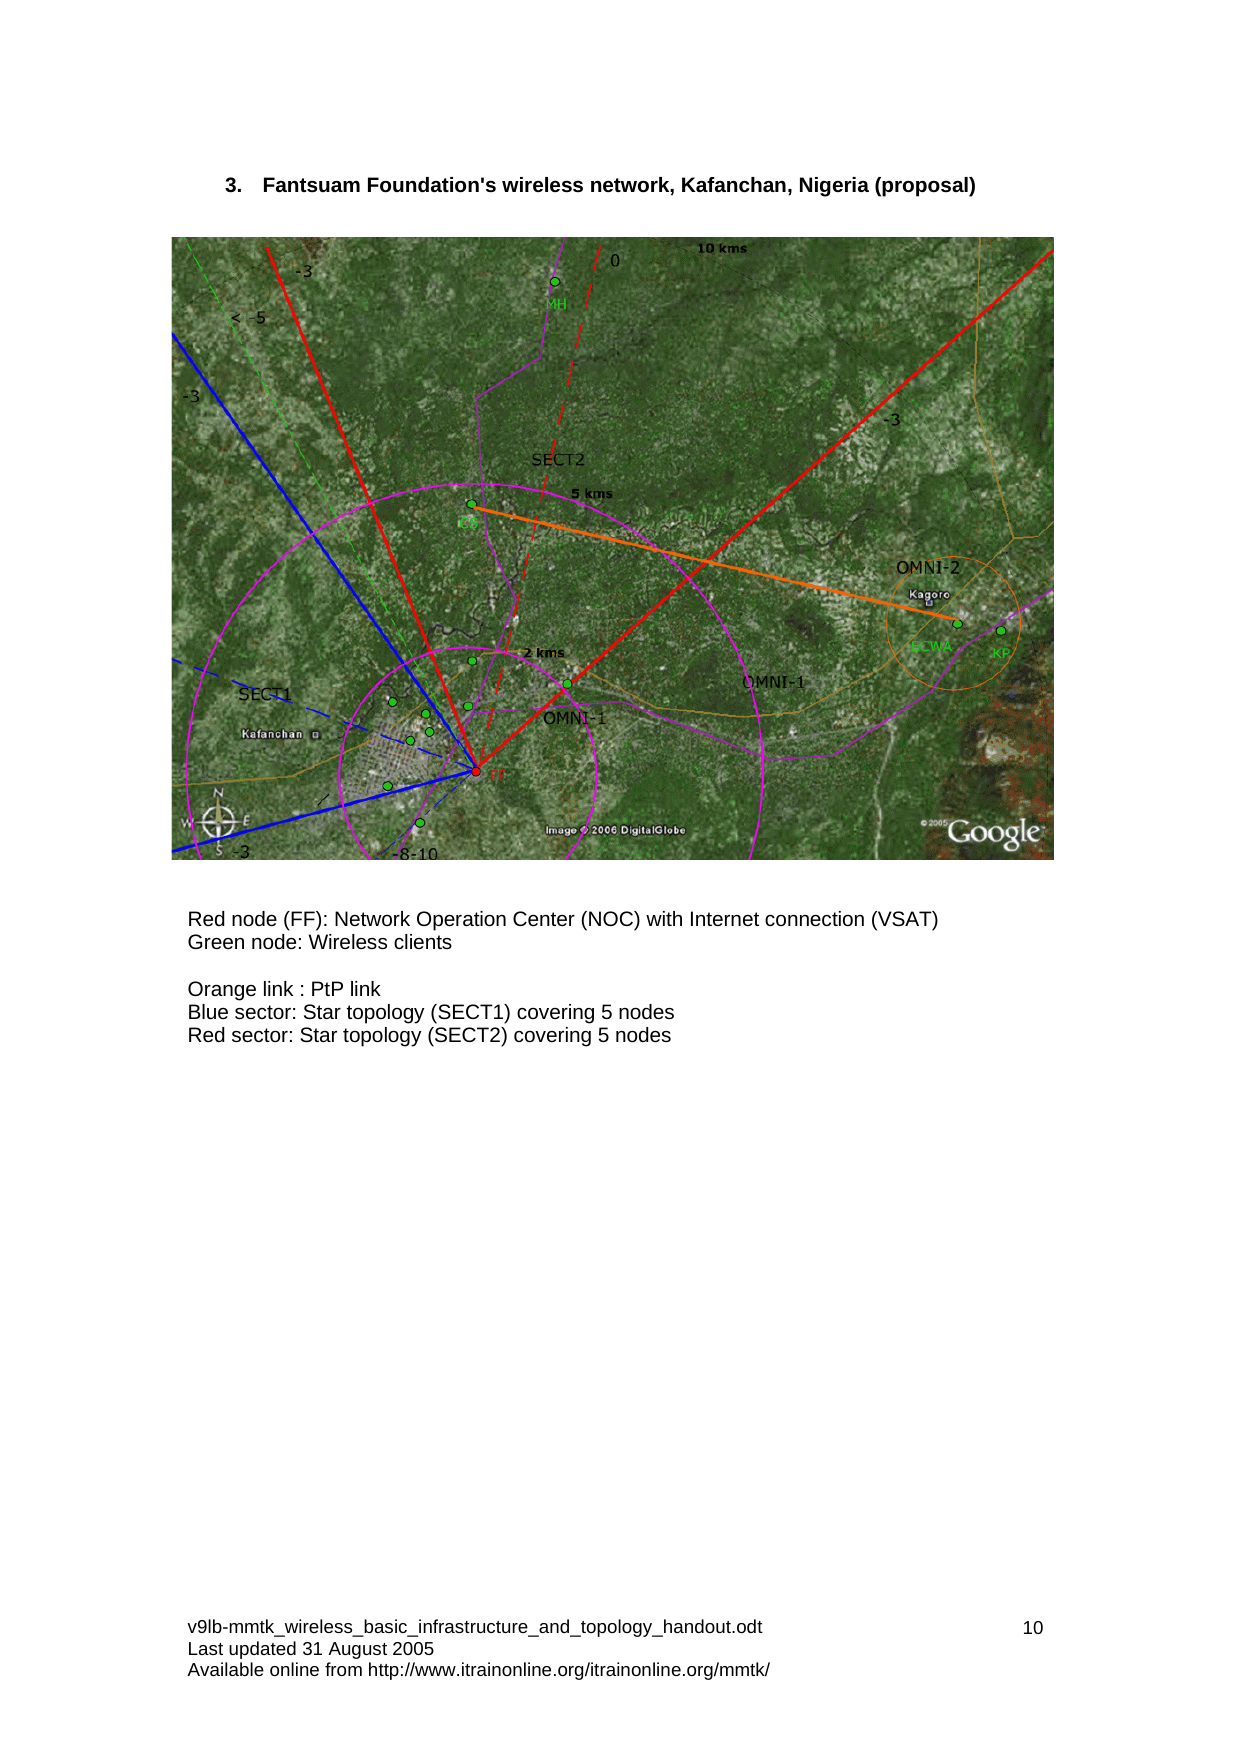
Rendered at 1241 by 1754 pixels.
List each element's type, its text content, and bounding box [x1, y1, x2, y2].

text Green node: Wireless clients [187, 931, 1053, 954]
list Fantsuam Foundation's wireless network, Kafanchan, Nigeria (proposal) [225, 173, 1053, 196]
picture [171, 237, 1054, 860]
text Orange link : PtP link [187, 977, 1053, 1001]
text Blue sector: Star topology (SECT1) covering 5 nodes [187, 1001, 1053, 1024]
text Red node (FF): Network Operation Center (NOC) with Internet connection (VSAT) [187, 908, 1053, 931]
text Red sector: Star topology (SECT2) covering 5 nodes [187, 1024, 1053, 1047]
